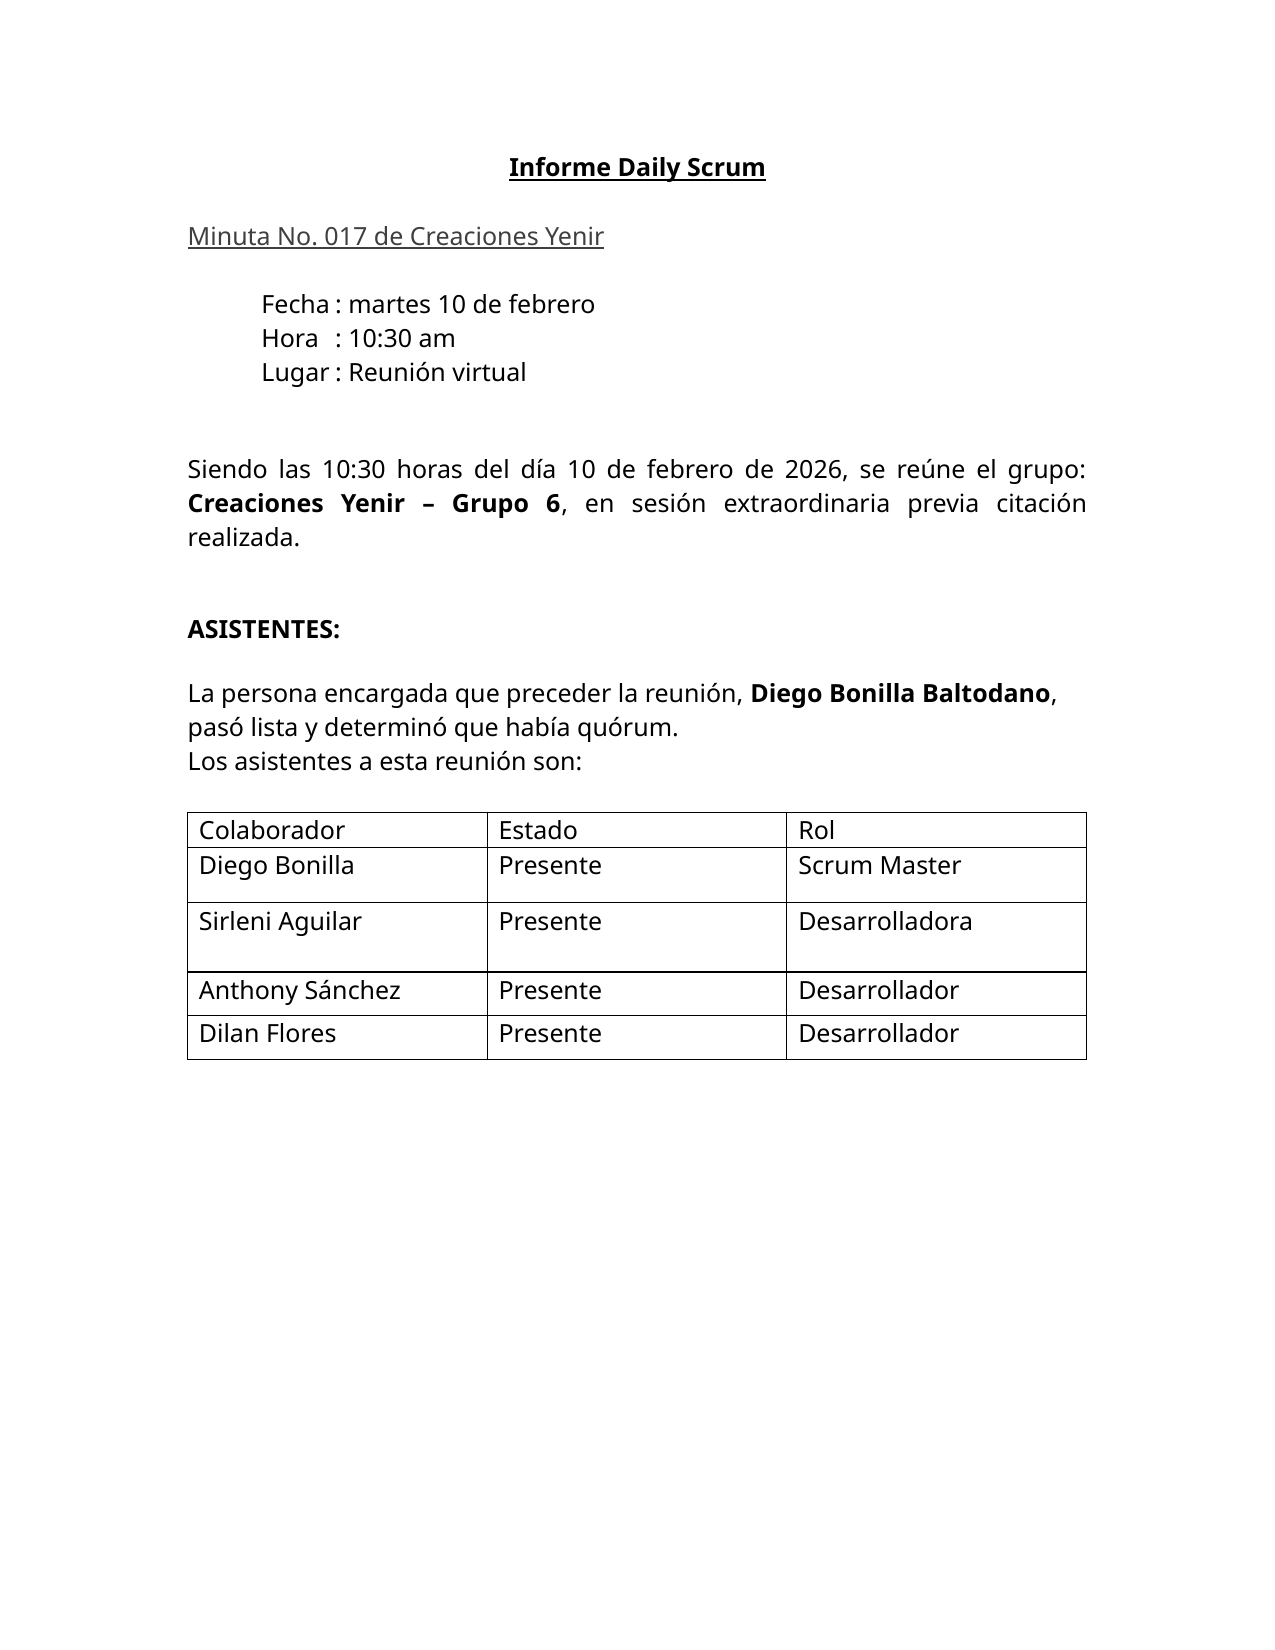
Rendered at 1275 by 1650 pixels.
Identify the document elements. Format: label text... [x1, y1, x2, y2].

table_cell Sirleni Aguilar [188, 903, 487, 971]
text La persona encargada que preceder la reunión, Diego Bonilla Baltodano, pasó lista y determinó que había quórum. [187, 675, 1087, 743]
text Hora : 10:30 am [187, 320, 1087, 354]
table_header Colaborador [188, 813, 487, 847]
text Informe Daily Scrum [187, 150, 1087, 184]
table_cell Presente [488, 973, 786, 1015]
table_cell Anthony Sánchez [188, 973, 487, 1015]
text Los asistentes a esta reunión son: [187, 743, 1087, 778]
table_cell Presente [488, 848, 786, 902]
table_cell Diego Bonilla [188, 848, 487, 902]
table_cell Desarrollador [787, 1016, 1086, 1059]
text ASISTENTES: [187, 612, 1087, 646]
table_header Rol [787, 813, 1086, 847]
table_cell Desarrolladora [787, 903, 1086, 971]
text Minuta No. 017 de Creaciones Yenir [187, 218, 1087, 252]
table_cell Desarrollador [787, 973, 1086, 1015]
table_cell Dilan Flores [188, 1016, 487, 1059]
text Lugar : Reunión virtual [187, 354, 1087, 388]
text Siendo las 10:30 horas del día 10 de febrero de 2026, se reúne el grupo: Creaciones Yenir – Grupo 6, en sesión extraordinaria previa citación realizada. [187, 452, 1087, 554]
table_header Estado [488, 813, 786, 847]
table_cell Presente [488, 903, 786, 971]
table_cell Presente [488, 1016, 786, 1059]
text Fecha : martes 10 de febrero [187, 286, 1087, 320]
table_cell Scrum Master [787, 848, 1086, 902]
